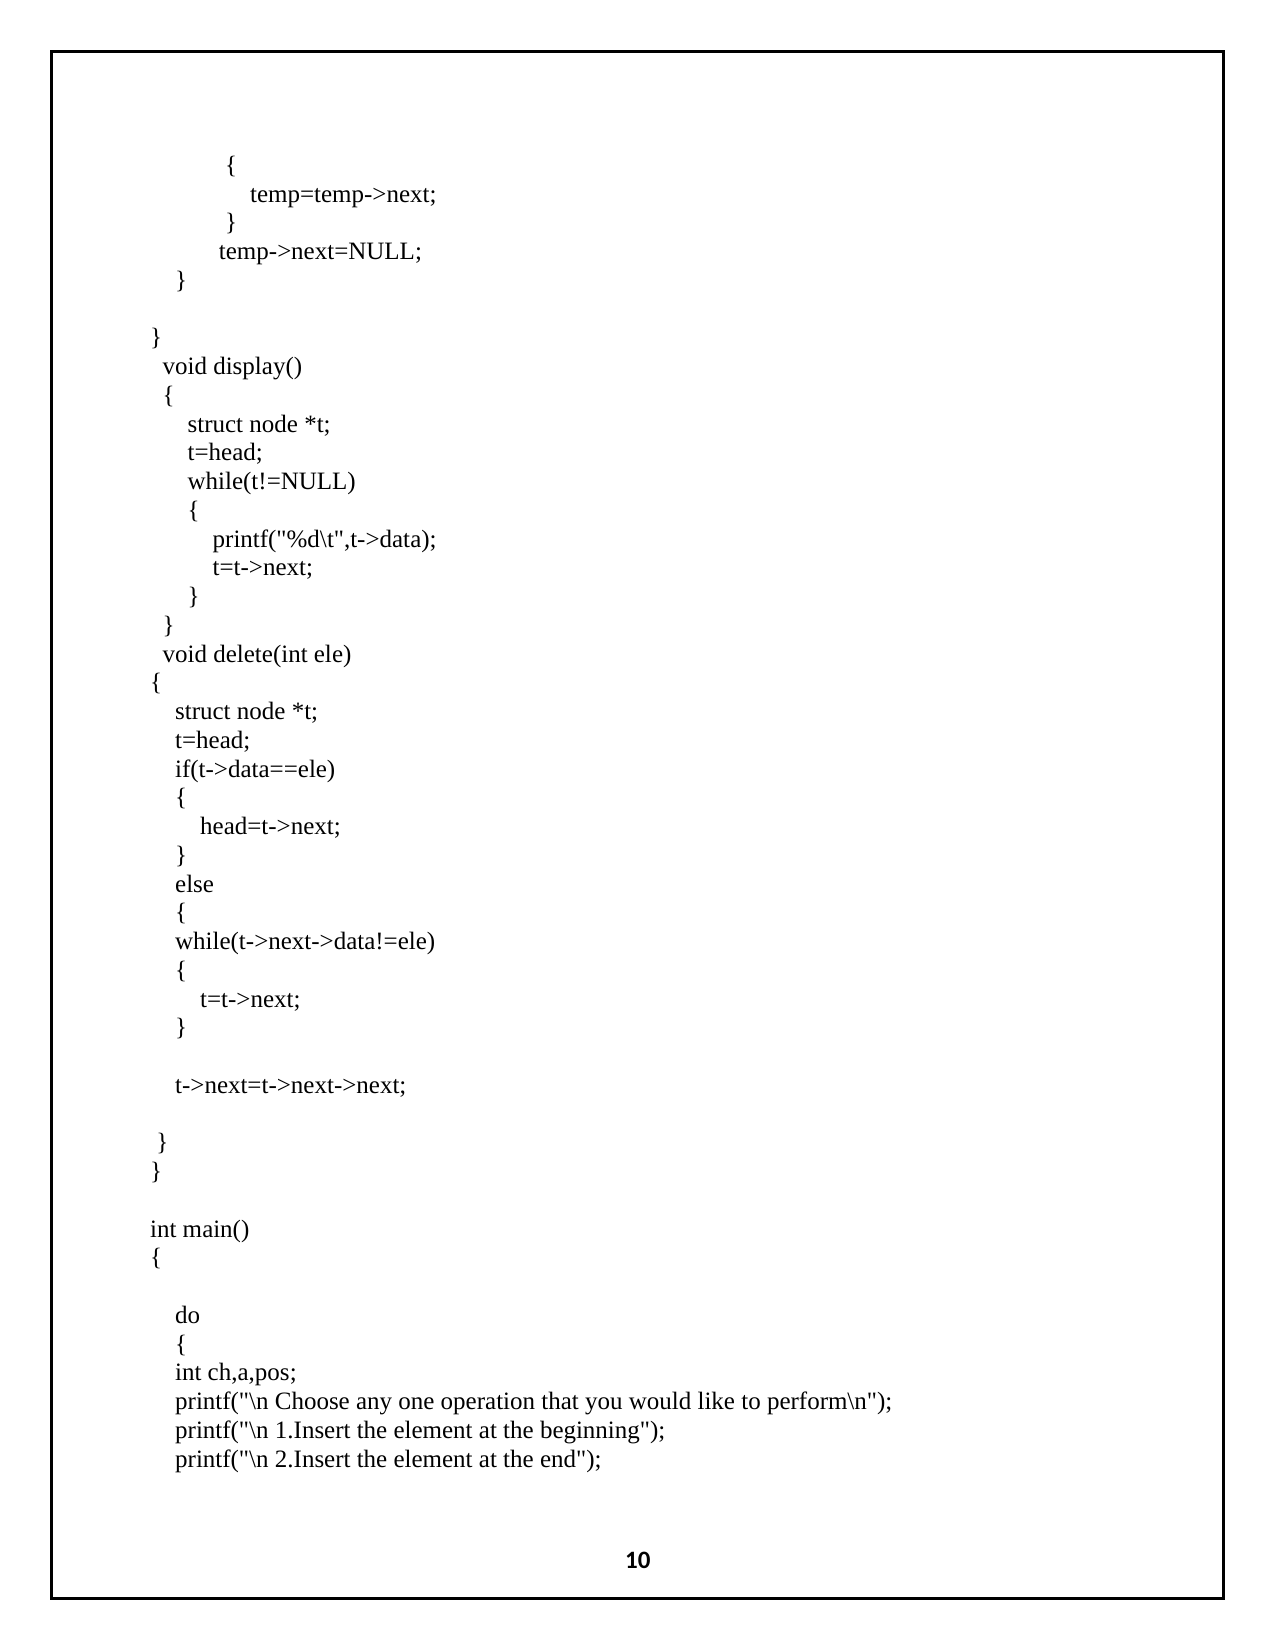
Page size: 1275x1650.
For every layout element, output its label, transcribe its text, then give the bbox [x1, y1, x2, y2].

text int main() { do { int ch,a,pos; printf("\n Choose any one operation that you would like to perform\n"); printf("\n 1.Insert the element at the beginning"); printf("\n 2.Insert the element at the end"); [150, 1214, 1125, 1472]
text { temp=temp->next; } temp->next=NULL; } } void display() { struct node *t; t=head; while(t!=NULL) { printf("%d\t",t->data); t=t->next; } } void delete(int ele) { struct node *t; t=head; if(t->data==ele) { head=t->next; } else { while(t->next->data!=ele) { t=t->next; } t->next=t->next->next; } } [150, 150, 1125, 1185]
